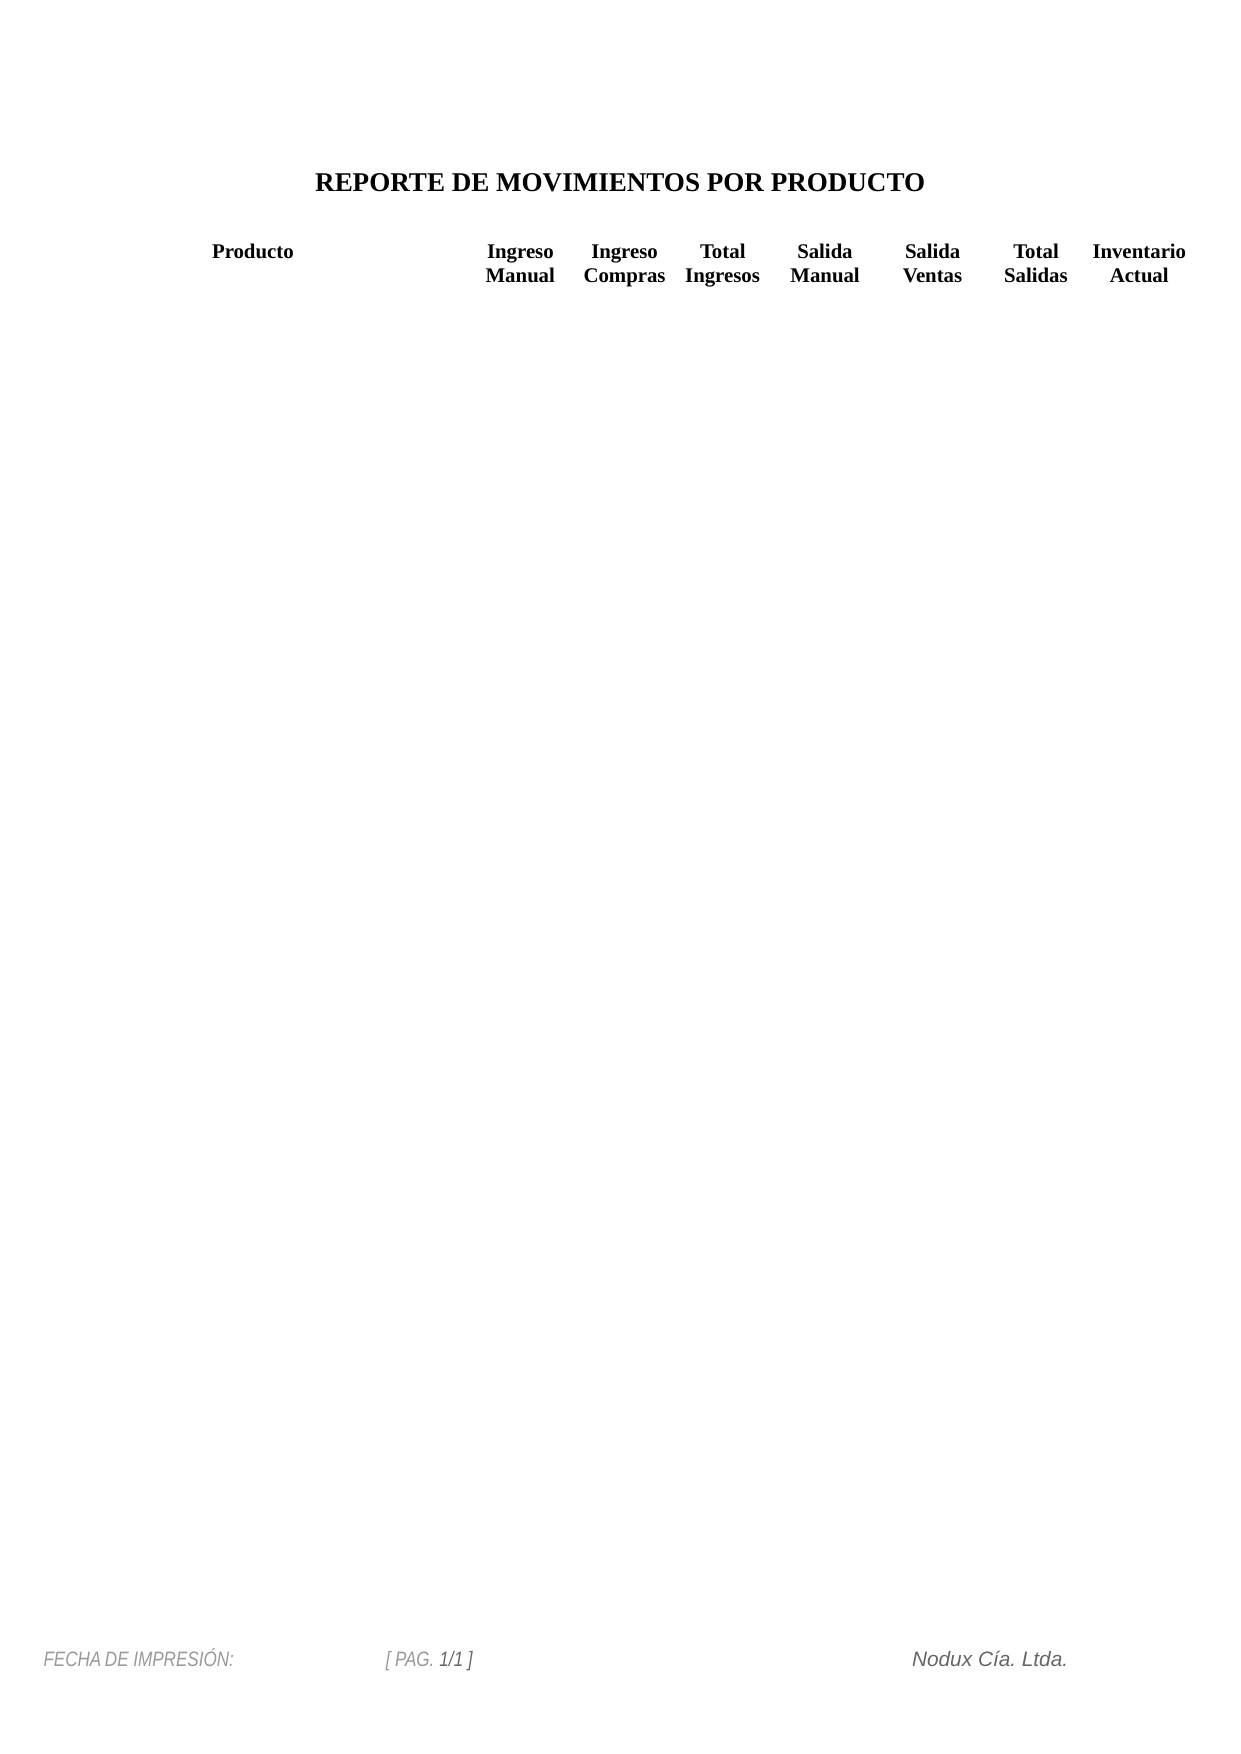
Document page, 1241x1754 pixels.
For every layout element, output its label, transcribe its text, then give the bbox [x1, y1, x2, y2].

table_cell [1088, 290, 1190, 319]
subtitle <company.party.name> [37, 135, 1203, 166]
table_cell [769, 464, 881, 500]
table_cell [468, 290, 572, 319]
table_cell [769, 290, 881, 319]
table_cell <product.salida_inventario + product.total_ventas> [984, 319, 1088, 463]
table_header Inventario Actual [1088, 236, 1190, 290]
table_cell <product.name> [38, 319, 468, 463]
table_cell <product.total_compras + product.ingreso_inventario> [676, 319, 768, 463]
table_header Producto [38, 236, 468, 290]
table_cell <for each="product in products"> [38, 290, 468, 319]
table_cell <product.total_ventas> [881, 319, 984, 463]
table_cell [881, 464, 984, 500]
text REPORTE DE MOVIMIENTOS POR PRODUCTO [37, 166, 1203, 197]
table_cell </for> [38, 464, 468, 500]
table_cell [572, 464, 676, 500]
table_cell [572, 290, 676, 319]
table_cell [984, 290, 1088, 319]
table_cell <product.ingreso_inventario> [468, 319, 572, 463]
table_cell <product.salida_inventario> [769, 319, 881, 463]
table_header Total Ingresos [676, 236, 768, 290]
table_cell [984, 464, 1088, 500]
table_header Ingreso Manual [468, 236, 572, 290]
table_cell [676, 290, 768, 319]
table_cell [676, 464, 768, 500]
table_header Salida Ventas [881, 236, 984, 290]
table_header Ingreso Compras [572, 236, 676, 290]
table_cell [1088, 464, 1190, 500]
table_header Salida Manual [769, 236, 881, 290]
table_header Total Salidas [984, 236, 1088, 290]
table_cell [468, 464, 572, 500]
table_cell <product.total_inventario> [1088, 319, 1190, 463]
table_cell <product.total_compras> [572, 319, 676, 463]
table_cell [881, 290, 984, 319]
